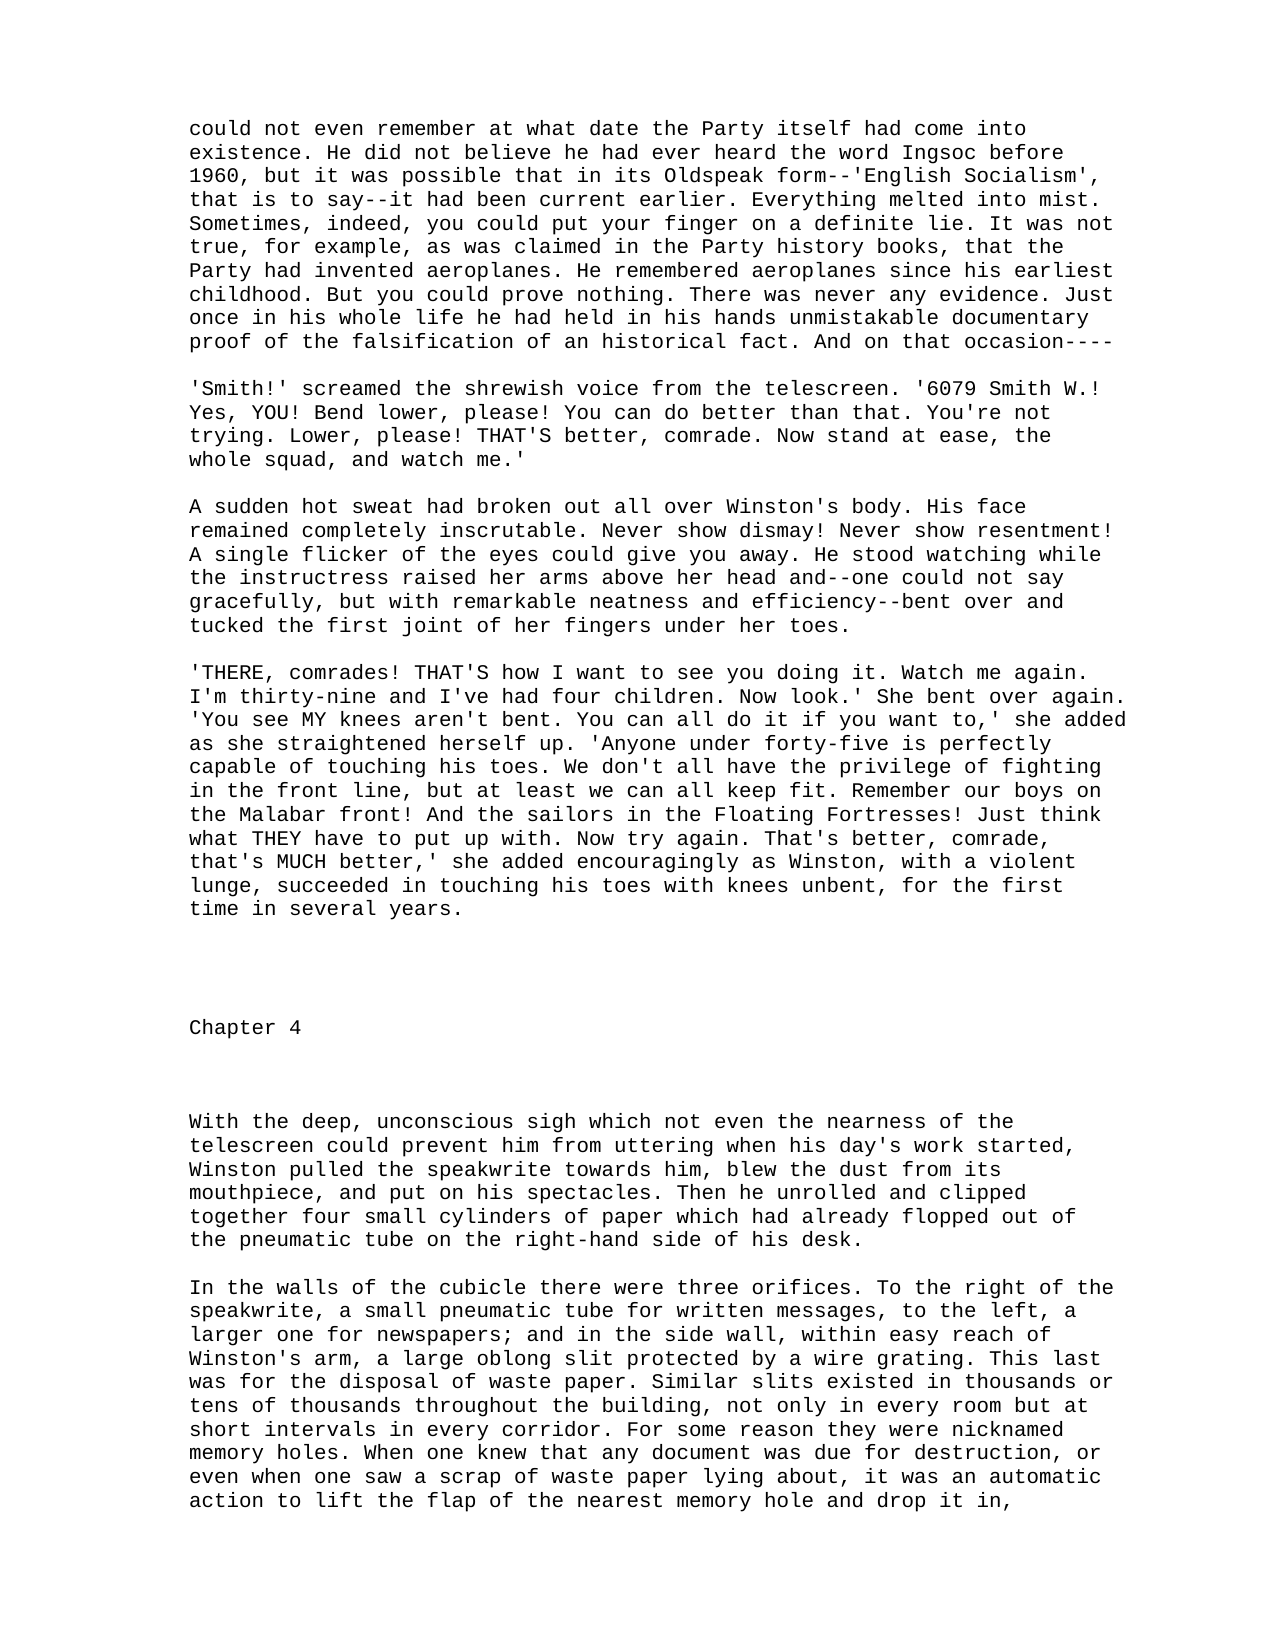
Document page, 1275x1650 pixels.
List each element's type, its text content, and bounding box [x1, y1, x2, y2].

text the instructress raised her arms above her head and--one could not say [189, 567, 1185, 591]
text telescreen could prevent him from uttering when his day's work started, [189, 1135, 1185, 1158]
text was for the disposal of waste paper. Similar slits existed in thousands or [189, 1371, 1185, 1395]
text Party had invented aeroplanes. He remembered aeroplanes since his earliest [189, 260, 1185, 284]
text capable of touching his toes. We don't all have the privilege of fighting [189, 757, 1185, 780]
text tucked the first joint of her fingers under her toes. 'THERE, comrades! THAT'S how I want to see you doing it. Watch me again. [189, 615, 1185, 686]
text the pneumatic tube on the right-hand side of his desk. In the walls of the cubicle there were three orifices. To the right of the [189, 1229, 1185, 1300]
text 1960, but it was possible that in its Oldspeak form--'English Socialism', [189, 165, 1185, 189]
text gracefully, but with remarkable neatness and efficiency--bent over and [189, 591, 1185, 615]
text could not even remember at what date the Party itself had come into [189, 118, 1185, 142]
text time in several years. Chapter 4 With the deep, unconscious sigh which not even the nearness of the [189, 898, 1185, 1135]
text what THEY have to put up with. Now try again. That's better, comrade, [189, 827, 1185, 851]
text proof of the falsification of an historical fact. And on that occasion---- 'Smith!' screamed the shrewish voice from the telescreen. '6079 Smith W.! [189, 331, 1185, 402]
text Sometimes, indeed, you could put your finger on a definite lie. It was not [189, 213, 1185, 236]
text that is to say--it had been current earlier. Everything melted into mist. [189, 189, 1185, 213]
text childhood. But you could prove nothing. There was never any evidence. Just [189, 284, 1185, 307]
text action to lift the flap of the nearest memory hole and drop it in, [189, 1489, 1185, 1513]
text Winston pulled the speakwrite towards him, blew the dust from its [189, 1158, 1185, 1182]
text lunge, succeeded in touching his toes with knees unbent, for the first [189, 875, 1185, 898]
text once in his whole life he had held in his hands unmistakable documentary [189, 307, 1185, 331]
text in the front line, but at least we can all keep fit. Remember our boys on [189, 780, 1185, 804]
text together four small cylinders of paper which had already flopped out of [189, 1206, 1185, 1229]
text even when one saw a scrap of waste paper lying about, it was an automatic [189, 1466, 1185, 1489]
text that's MUCH better,' she added encouragingly as Winston, with a violent [189, 851, 1185, 875]
text trying. Lower, please! THAT'S better, comrade. Now stand at ease, the [189, 426, 1185, 449]
text mouthpiece, and put on his spectacles. Then he unrolled and clipped [189, 1182, 1185, 1206]
text I'm thirty-nine and I've had four children. Now look.' She bent over again. [189, 686, 1185, 709]
text the Malabar front! And the sailors in the Floating Fortresses! Just think [189, 804, 1185, 827]
text remained completely inscrutable. Never show dismay! Never show resentment! [189, 520, 1185, 544]
text tens of thousands throughout the building, not only in every room but at [189, 1395, 1185, 1419]
text Winston's arm, a large oblong slit protected by a wire grating. This last [189, 1348, 1185, 1371]
text true, for example, as was claimed in the Party history books, that the [189, 236, 1185, 260]
text A single flicker of the eyes could give you away. He stood watching while [189, 544, 1185, 567]
text as she straightened herself up. 'Anyone under forty-five is perfectly [189, 733, 1185, 757]
text whole squad, and watch me.' A sudden hot sweat had broken out all over Winston's body. His face [189, 449, 1185, 520]
text memory holes. When one knew that any document was due for destruction, or [189, 1442, 1185, 1466]
text short intervals in every corridor. For some reason they were nicknamed [189, 1419, 1185, 1442]
text speakwrite, a small pneumatic tube for written messages, to the left, a [189, 1300, 1185, 1324]
text larger one for newspapers; and in the side wall, within easy reach of [189, 1324, 1185, 1348]
text 'You see MY knees aren't bent. You can all do it if you want to,' she added [189, 709, 1185, 733]
text existence. He did not believe he had ever heard the word Ingsoc before [189, 142, 1185, 165]
text Yes, YOU! Bend lower, please! You can do better than that. You're not [189, 402, 1185, 426]
